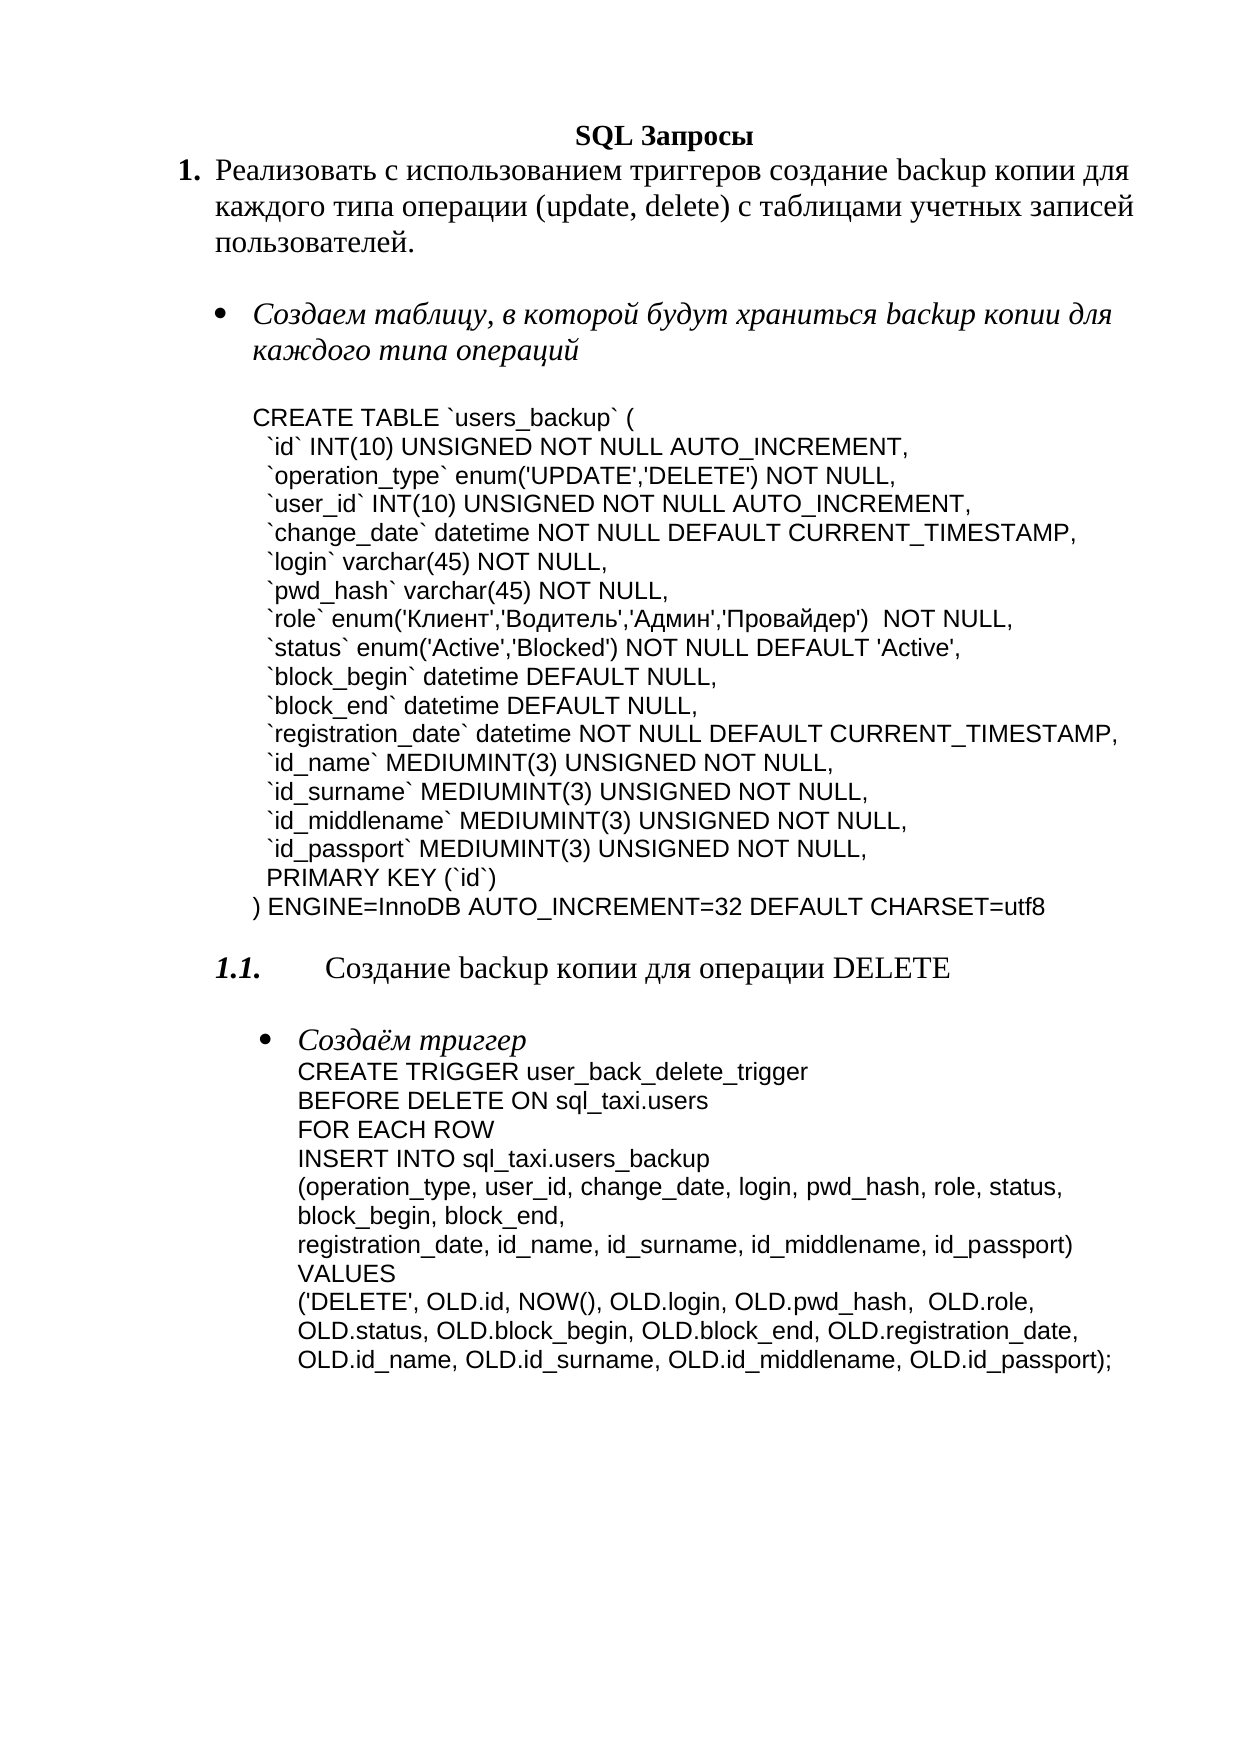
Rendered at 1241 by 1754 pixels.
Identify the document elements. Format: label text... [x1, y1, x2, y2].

list VALUES [297, 1258, 1152, 1287]
list `id_middlename` MEDIUMINT(3) UNSIGNED NOT NULL, [252, 806, 1152, 834]
list FOR EACH ROW [297, 1115, 1152, 1143]
text SQL Запросы [177, 118, 1152, 152]
list `block_begin` datetime DEFAULT NULL, [252, 662, 1152, 691]
list Создаём триггер [260, 1021, 1152, 1057]
list PRIMARY KEY (`id`) [252, 863, 1152, 892]
list Реализовать с использованием триггеров создание backup копии для каждого типа операции (update, delete) с таблицами учетных записей пользователей. [177, 152, 1152, 259]
list CREATE TABLE `users_backup` ( [252, 403, 1152, 432]
list `block_end` datetime DEFAULT NULL, [252, 691, 1152, 719]
list `user_id` INT(10) UNSIGNED NOT NULL AUTO_INCREMENT, [252, 489, 1152, 518]
list `id_name` MEDIUMINT(3) UNSIGNED NOT NULL, [252, 748, 1152, 777]
list registration_date, id_name, id_surname, id_middlename, id_passport) [297, 1230, 1152, 1258]
list `status` enum('Active','Blocked') NOT NULL DEFAULT 'Active', [252, 633, 1152, 662]
list `id_passport` MEDIUMINT(3) UNSIGNED NOT NULL, [252, 834, 1152, 863]
list `change_date` datetime NOT NULL DEFAULT CURRENT_TIMESTAMP, [252, 518, 1152, 547]
list `registration_date` datetime NOT NULL DEFAULT CURRENT_TIMESTAMP, [252, 719, 1152, 748]
list `login` varchar(45) NOT NULL, [252, 547, 1152, 576]
list `id` INT(10) UNSIGNED NOT NULL AUTO_INCREMENT, [252, 432, 1152, 461]
list `operation_type` enum('UPDATE','DELETE') NOT NULL, [252, 461, 1152, 489]
list `role` enum('Клиент','Водитель','Админ','Провайдер') NOT NULL, [252, 604, 1152, 633]
list (operation_type, user_id, change_date, login, pwd_hash, role, status, block_begin, block_end, [297, 1172, 1152, 1230]
list `id_surname` MEDIUMINT(3) UNSIGNED NOT NULL, [252, 777, 1152, 806]
list Создание backup копии для операции DELETE [215, 949, 1152, 985]
list INSERT INTO sql_taxi.users_backup [297, 1143, 1152, 1172]
list `pwd_hash` varchar(45) NOT NULL, [252, 576, 1152, 604]
list CREATE TRIGGER user_back_delete_trigger [297, 1057, 1152, 1086]
list BEFORE DELETE ON sql_taxi.users [297, 1086, 1152, 1115]
list ) ENGINE=InnoDB AUTO_INCREMENT=32 DEFAULT CHARSET=utf8 [252, 892, 1152, 921]
list Создаем таблицу, в которой будут храниться backup копии для каждого типа операций [215, 295, 1152, 367]
list ('DELETE', OLD.id, NOW(), OLD.login, OLD.pwd_hash, OLD.role, OLD.status, OLD.block_begin, OLD.block_end, OLD.registration_date, OLD.id_name, OLD.id_surname, OLD.id_middlename, OLD.id_passport); [297, 1287, 1152, 1373]
